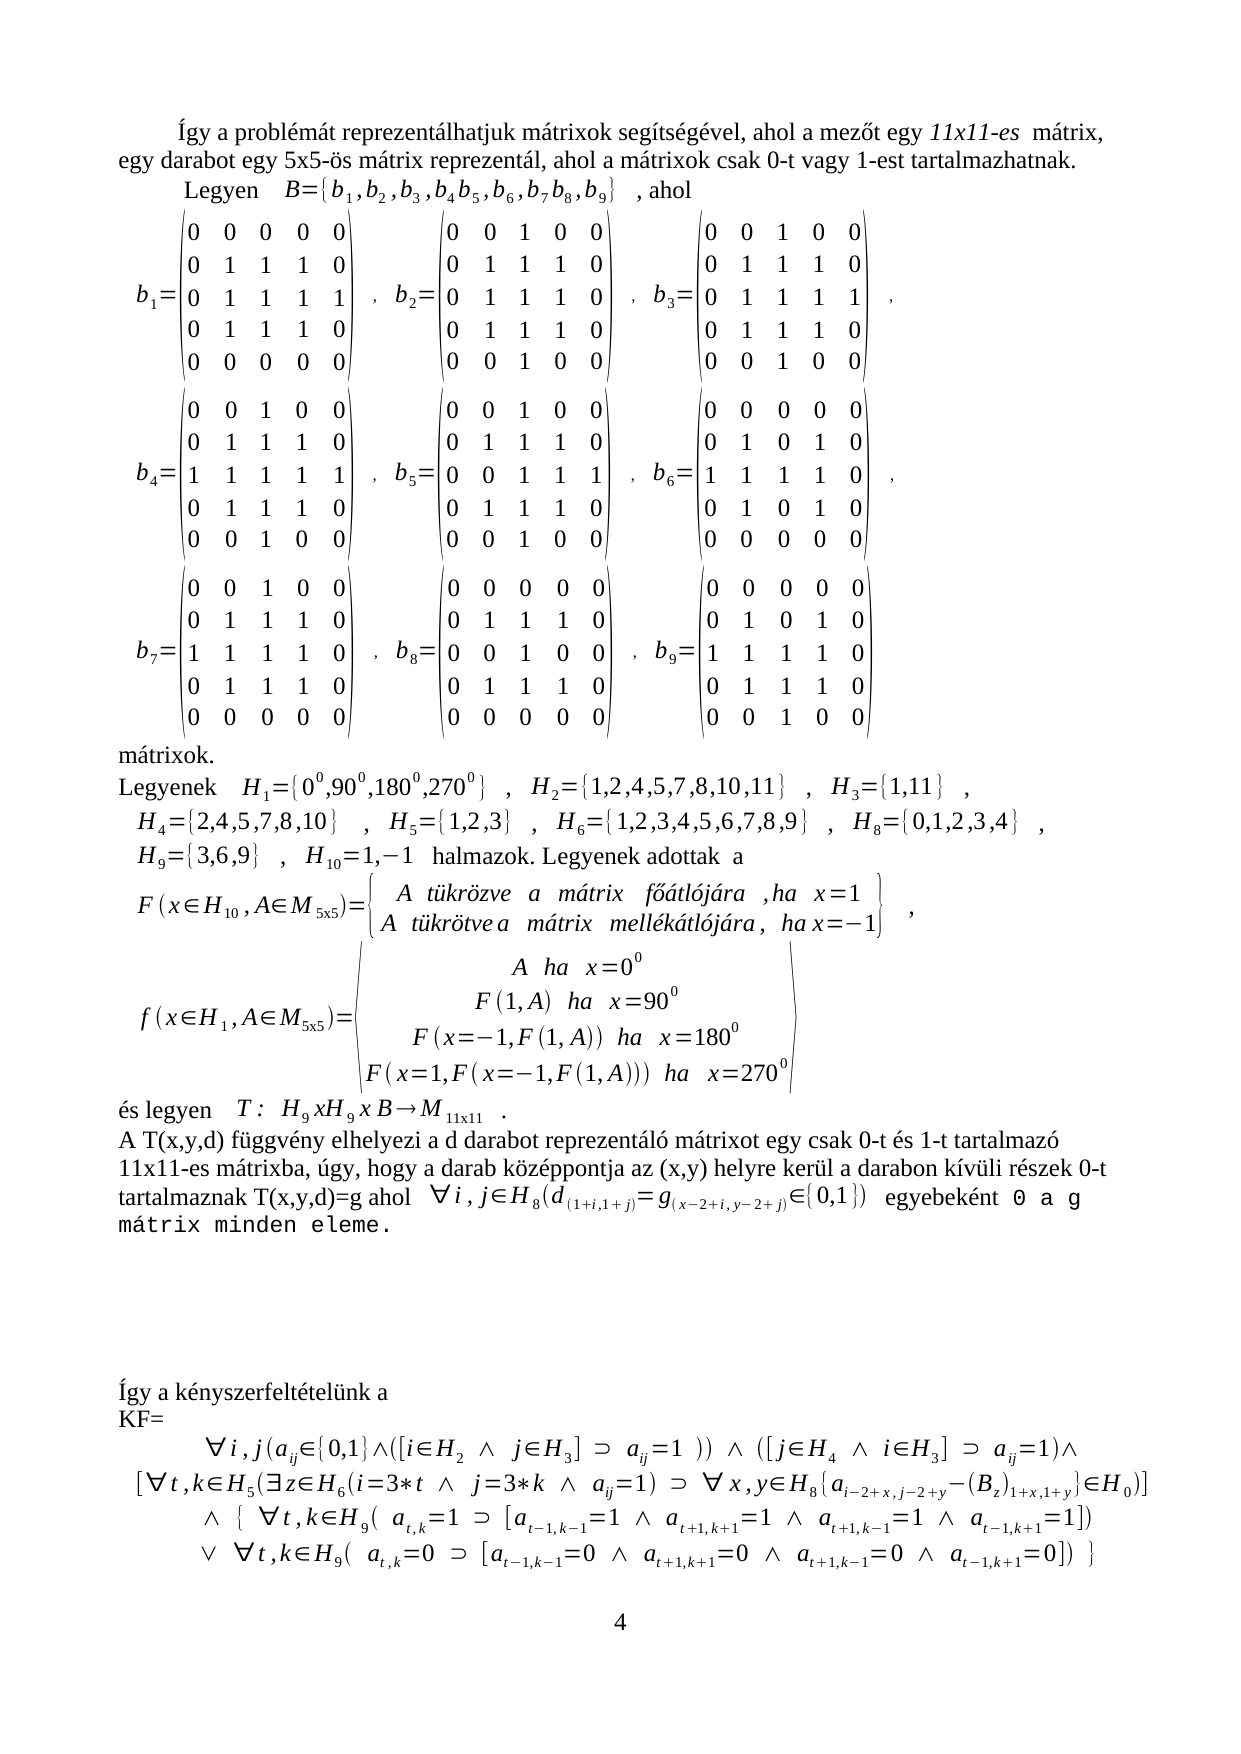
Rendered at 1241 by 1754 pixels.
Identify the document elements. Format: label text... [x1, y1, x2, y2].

text Legyenek ,,, ,,,,,halmazok. Legyenek adottak a [118, 769, 1122, 873]
text Így a problémát reprezentálhatjuk mátrixok segítségével, ahol a mezőt egy 11x11-es mátrix, egy darabot egy 5x5-ös mátrix reprezentál, ahol a mátrixok csak 0-t vagy 1-est tartalmazhatnak. [118, 118, 1122, 173]
text Legyen , ahol ,,,,,,,, mátrixok. [118, 173, 1122, 769]
text , és legyen . [118, 873, 1122, 1126]
text A T(x,y,d) függvény elhelyezi a d darabot reprezentáló mátrixot egy csak 0-t és 1-t tartalmazó 11x11-es mátrixba, úgy, hogy a darab középpontja az (x,y) helyre kerül a darabon kívüli részek 0-t tartalmaznak T(x,y,d)=g aholegyebeként 0 a g mátrix minden eleme. [118, 1126, 1122, 1239]
text Így a kényszerfeltételünk a KF= [118, 1378, 1122, 1572]
